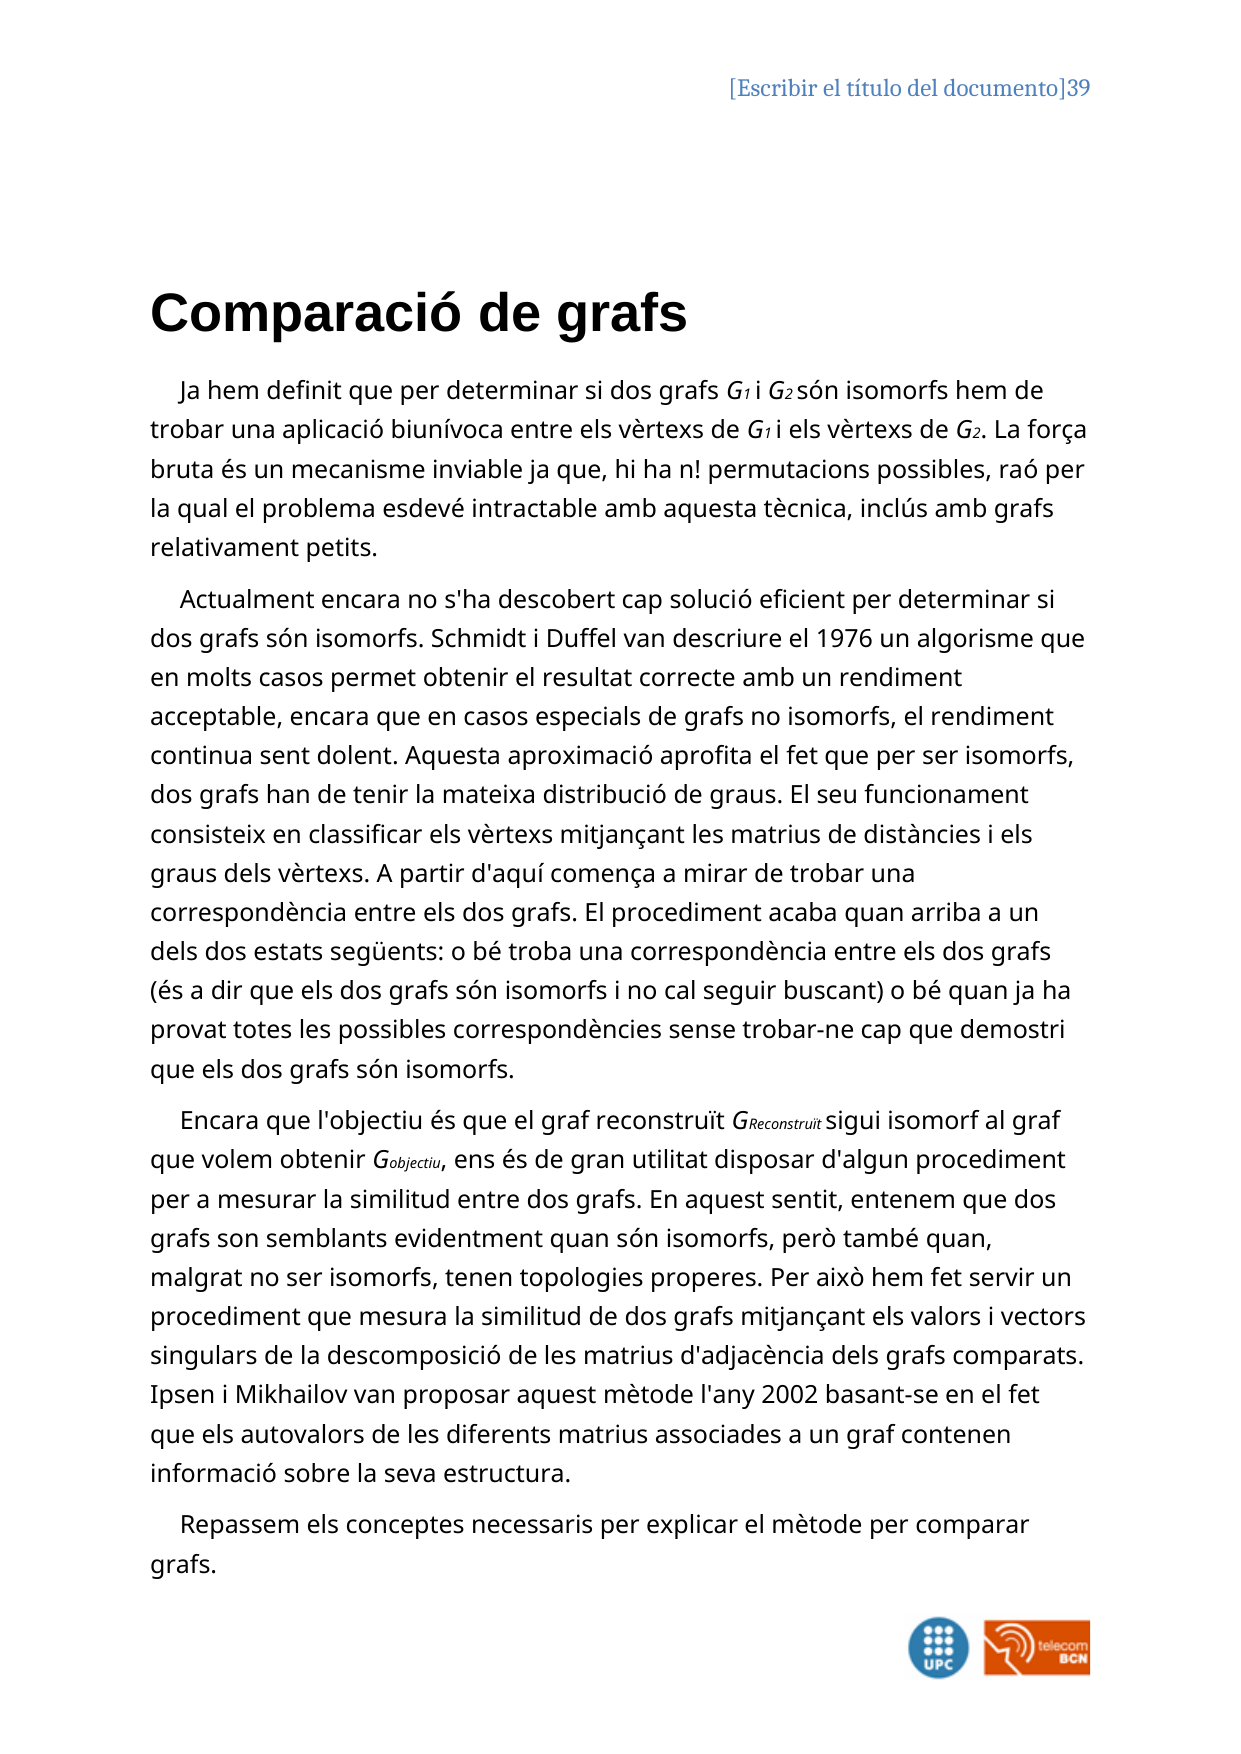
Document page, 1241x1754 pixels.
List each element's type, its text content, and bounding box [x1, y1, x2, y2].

text Ja hem definit que per determinar si dos grafs G1 i G2 són isomorfs hem de trobar una aplicació biunívoca entre els vèrtexs de G1 i els vèrtexs de G2. La força bruta és un mecanisme inviable ja que, hi ha n! permutacions possibles, raó per la qual el problema esdevé intractable amb aquesta tècnica, inclús amb grafs relativament petits. [150, 373, 1090, 564]
text Repassem els conceptes necessaris per explicar el mètode per comparar grafs. [150, 1507, 1090, 1580]
text Actualment encara no s'ha descobert cap solució eficient per determinar si dos grafs són isomorfs. Schmidt i Duffel van descriure el 1976 un algorisme que en molts casos permet obtenir el resultat correcte amb un rendiment acceptable, encara que en casos especials de grafs no isomorfs, el rendiment continua sent dolent. Aquesta aproximació aprofita el fet que per ser isomorfs, dos grafs han de tenir la mateixa distribució de graus. El seu funcionament consisteix en classificar els vèrtexs mitjançant les matrius de distàncies i els graus dels vèrtexs. A partir d'aquí comença a mirar de trobar una correspondència entre els dos grafs. El procediment acaba quan arriba a un dels dos estats següents: o bé troba una correspondència entre els dos grafs (és a dir que els dos grafs són isomorfs i no cal seguir buscant) o bé quan ja ha provat totes les possibles correspondències sense trobar-ne cap que demostri que els dos grafs són isomorfs. [150, 581, 1090, 1085]
text Encara que l'objectiu és que el graf reconstruït GReconstruït sigui isomorf al graf que volem obtenir Gobjectiu, ens és de gran utilitat disposar d'algun procediment per a mesurar la similitud entre dos grafs. En aquest sentit, entenem que dos grafs son semblants evidentment quan són isomorfs, però també quan, malgrat no ser isomorfs, tenen topologies properes. Per això hem fet servir un procediment que mesura la similitud de dos grafs mitjançant els valors i vectors singulars de la descomposició de les matrius d'adjacència dels grafs comparats. Ipsen i Mikhailov van proposar aquest mètode l'any 2002 basant-se en el fet que els autovalors de les diferents matrius associades a un graf contenen informació sobre la seva estructura. [150, 1103, 1090, 1489]
picture [904, 1614, 1091, 1681]
subtitle Comparació de grafs [150, 281, 1090, 343]
